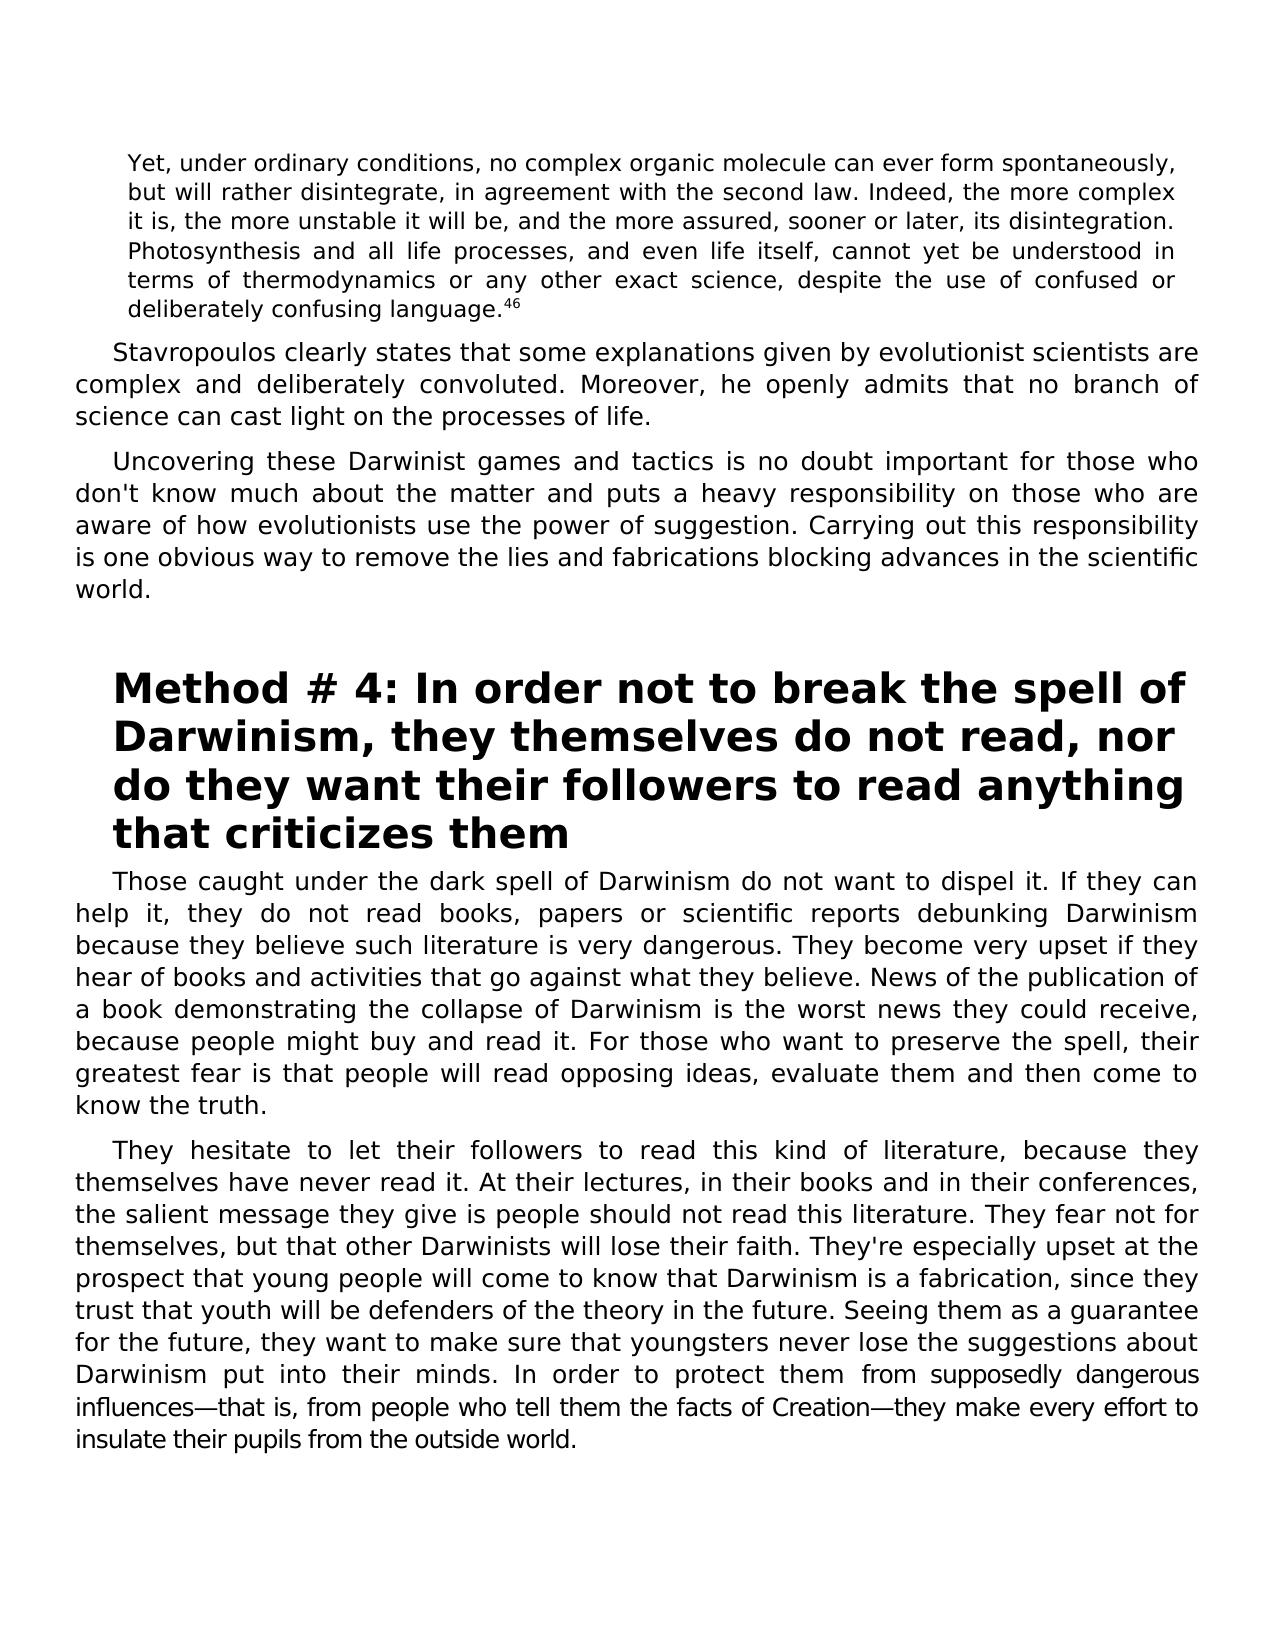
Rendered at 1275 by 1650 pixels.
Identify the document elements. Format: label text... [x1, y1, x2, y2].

text They hesitate to let their followers to read this kind of literature, because they themselves have never read it. At their lectures, in their books and in their conferences, the salient message they give is people should not read this literature. They fear not for themselves, but that other Darwinists will lose their faith. They're especially upset at the prospect that young people will come to know that Darwinism is a fabrication, since they trust that youth will be defenders of the theory in the future. Seeing them as a guarantee for the future, they want to make sure that youngsters never lose the suggestions about Darwinism put into their minds. In order to protect them from supposedly dangerous influences—that is, from people who tell them the facts of Creation—they make every effort to insulate their pupils from the outside world. [75, 1136, 1200, 1454]
text Uncovering these Darwinist games and tactics is no doubt important for those who don't know much about the matter and puts a heavy responsibility on those who are aware of how evolutionists use the power of suggestion. Carrying out this responsibility is one obvious way to remove the lies and fabrications blocking advances in the scientific world. [75, 447, 1200, 604]
text Yet, under ordinary conditions, no complex organic molecule can ever form spontaneously, but will rather disintegrate, in agreement with the second law. Indeed, the more complex it is, the more unstable it will be, and the more assured, sooner or later, its disintegration. Photosynthesis and all life processes, and even life itself, cannot yet be understood in terms of thermodynamics or any other exact science, despite the use of confused or deliberately confusing language.46 [127, 150, 1177, 323]
text Those caught under the dark spell of Darwinism do not want to dispel it. If they can help it, they do not read books, papers or scientific reports debunking Darwinism because they believe such literature is very dangerous. They become very upset if they hear of books and activities that go against what they believe. News of the publication of a book demonstrating the collapse of Darwinism is the worst news they could receive, because people might buy and read it. For those who want to preserve the spell, their greatest fear is that people will read opposing ideas, evaluate them and then come to know the truth. [75, 867, 1200, 1121]
text Stavropoulos clearly states that some explanations given by evolutionist scientists are complex and deliberately convoluted. Moreover, he openly admits that no branch of science can cast light on the processes of life. [75, 338, 1200, 431]
subtitle Method # 4: In order not to break the spell of Darwinism, they themselves do not read, nor do they want their followers to read anything that criticizes them [112, 664, 1200, 858]
